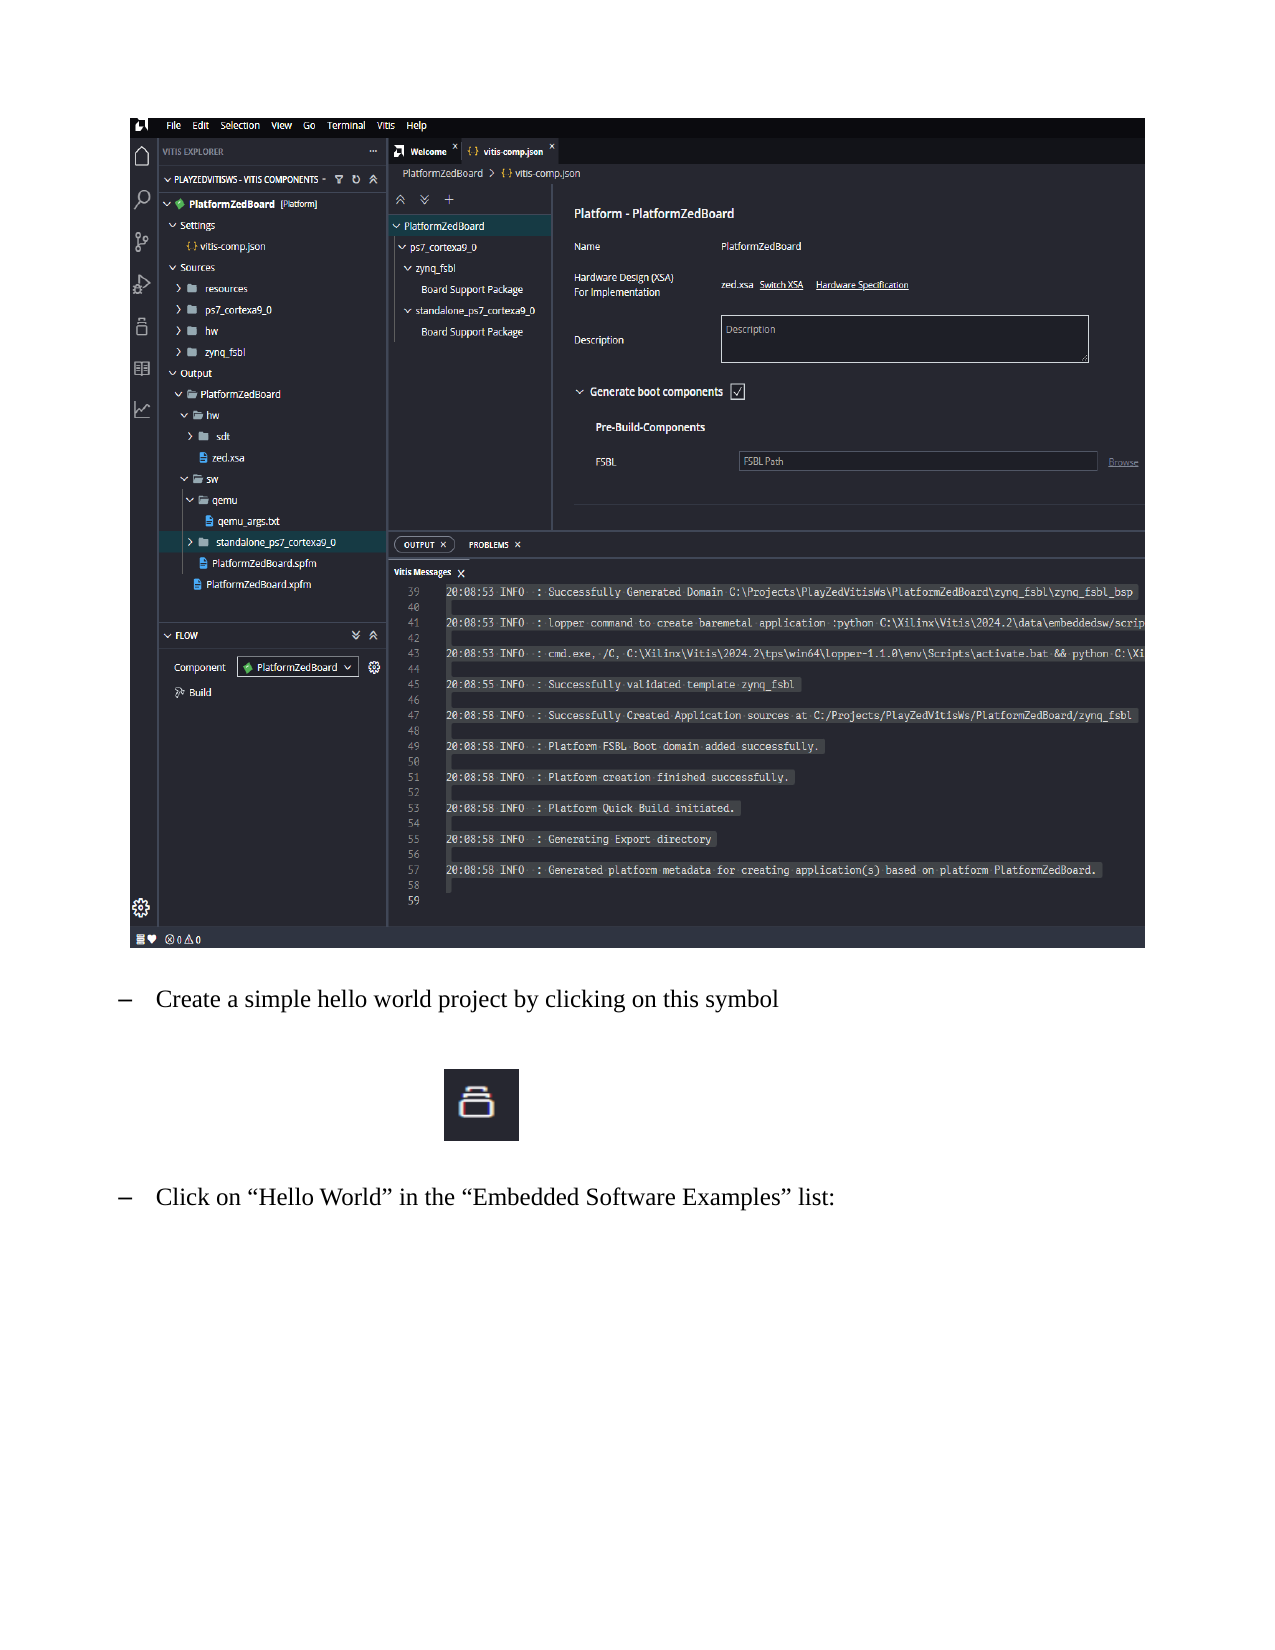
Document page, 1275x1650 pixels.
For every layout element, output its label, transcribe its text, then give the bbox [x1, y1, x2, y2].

list Click on “Hello World” in the “Embedded Software Examples” list: [118, 1182, 1157, 1211]
list Create a simple hello world project by clicking on this symbol [118, 984, 1157, 1013]
picture [444, 1069, 519, 1141]
picture [130, 118, 1145, 948]
